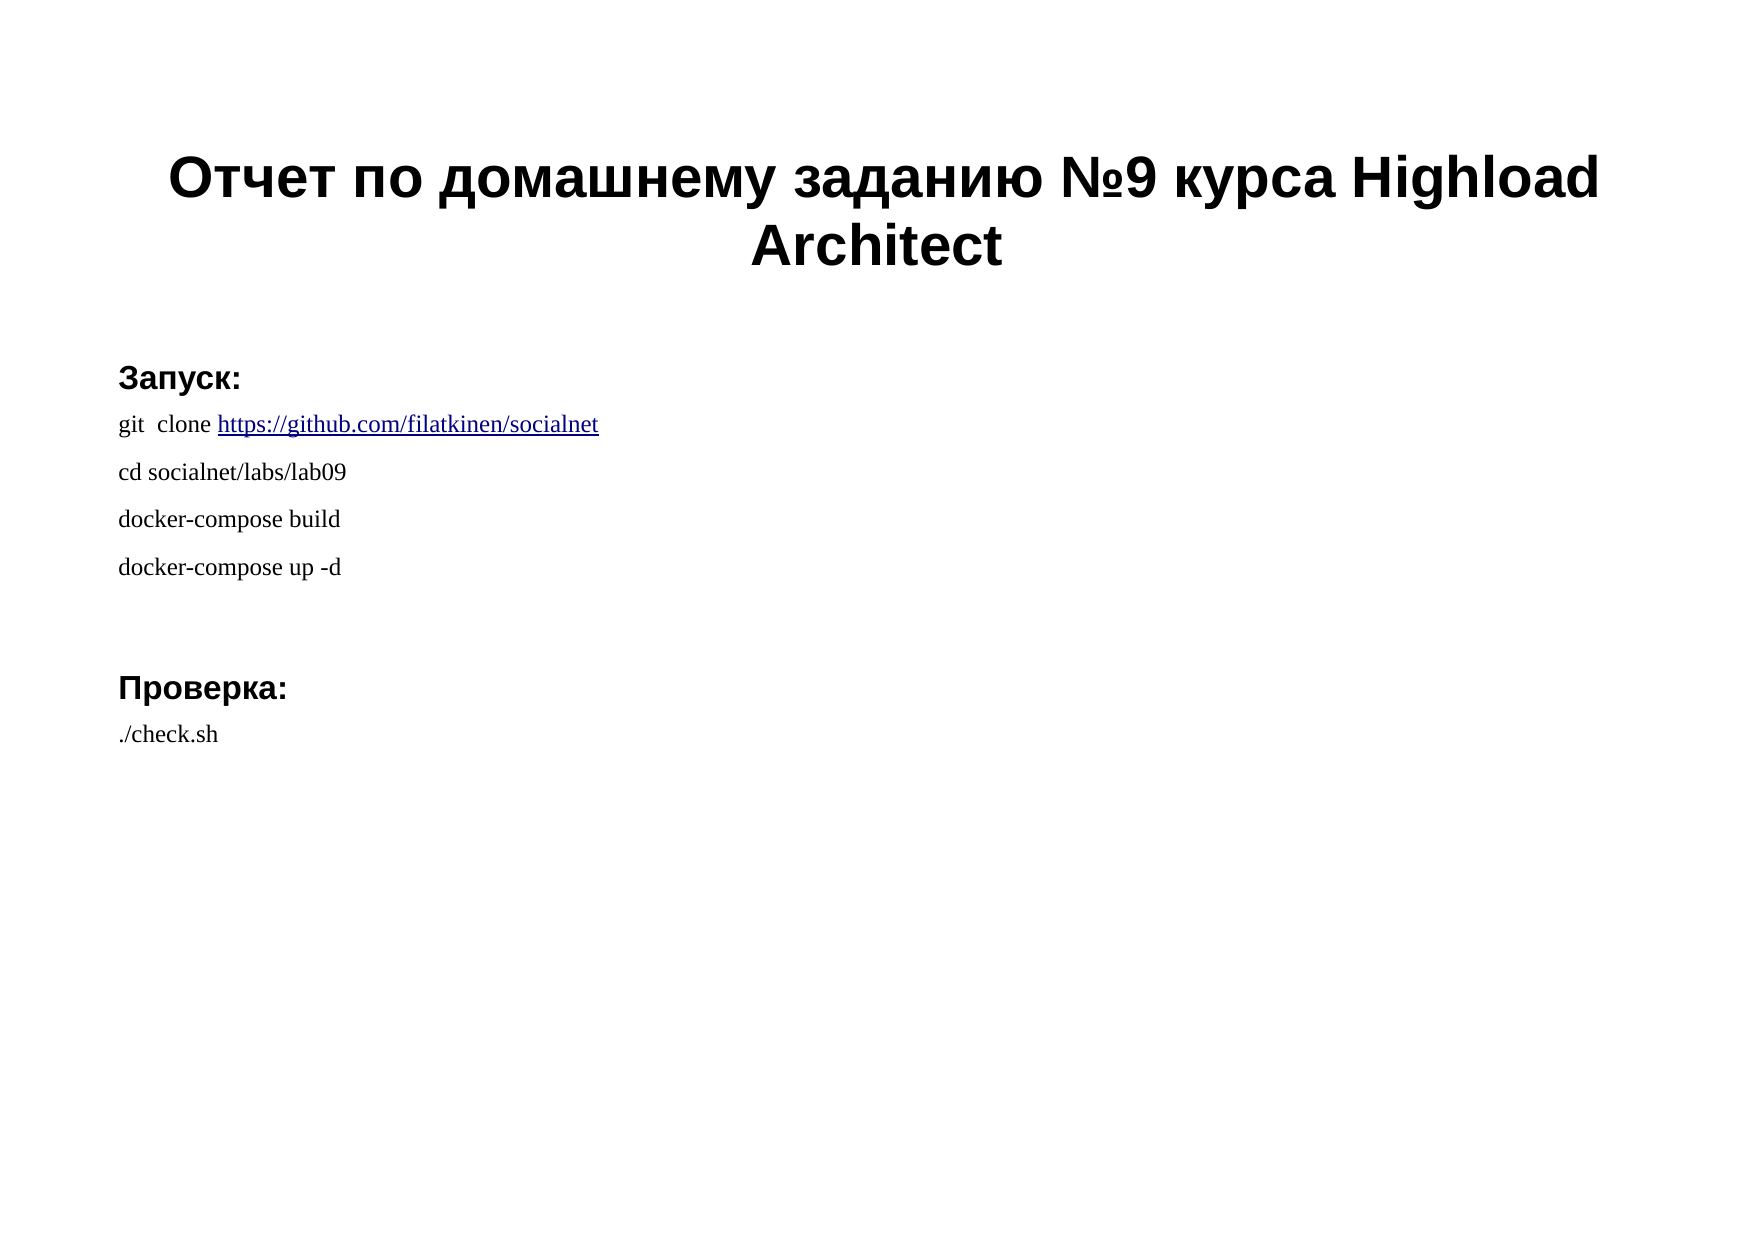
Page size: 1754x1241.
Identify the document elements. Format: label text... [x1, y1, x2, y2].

title Отчет по домашнему заданию №9 курса Highload Architect [118, 143, 1636, 277]
text docker-compose build [118, 504, 1636, 533]
text cd socialnet/labs/lab09 [118, 457, 1636, 486]
text git clone https://github.com/filatkinen/socialnet [118, 409, 1636, 438]
subtitle Проверка: [118, 668, 1636, 706]
text docker-compose up -d [118, 552, 1636, 581]
subtitle Запуск: [118, 358, 1636, 397]
text ./check.sh [118, 719, 1636, 748]
